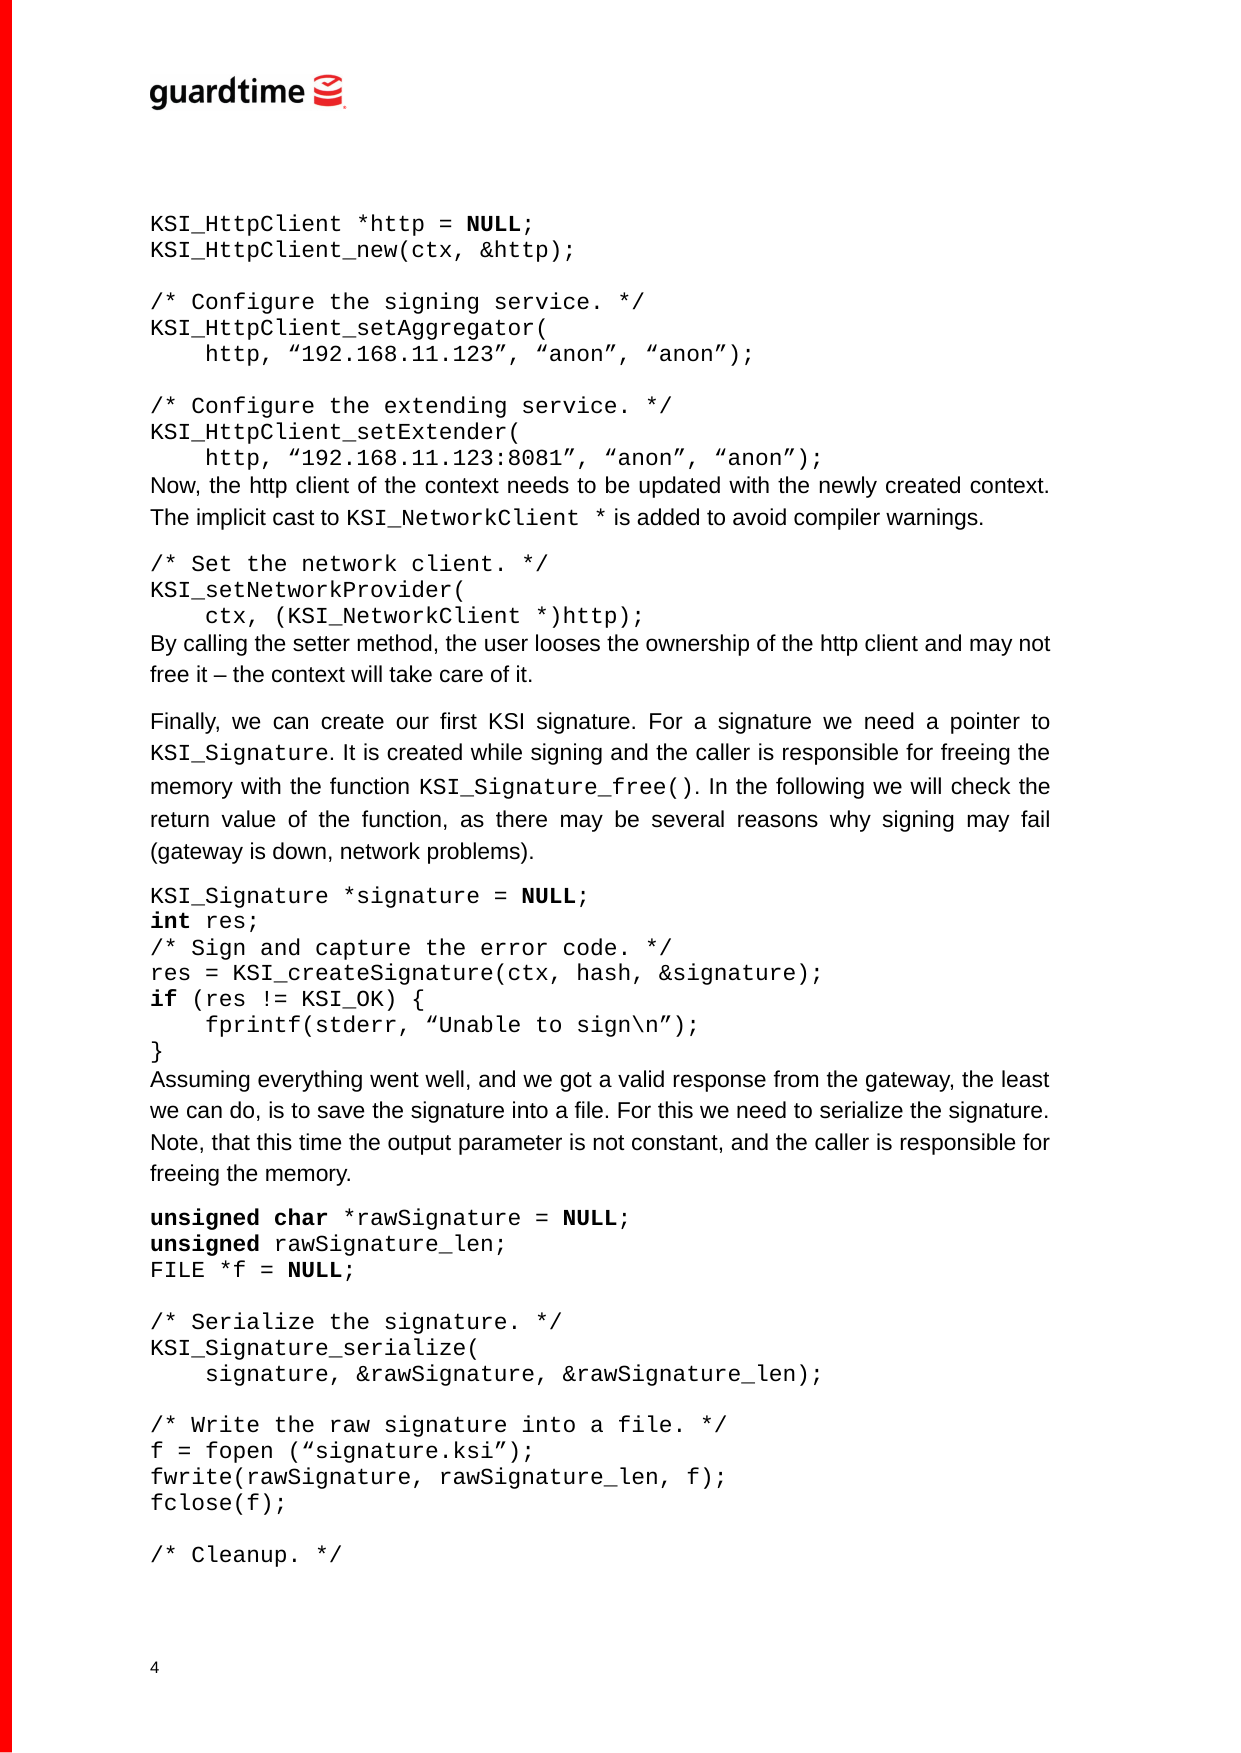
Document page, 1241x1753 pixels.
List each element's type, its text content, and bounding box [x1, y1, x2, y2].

table_header /* Set the network client. */ KSI_setNetworkProvider( ctx, (KSI_NetworkClient *)http); [150, 552, 1051, 630]
text Now, the http client of the context needs to be updated with the newly created context. The implicit cast to KSI_NetworkClient * is added to avoid compiler warnings. [150, 472, 1051, 532]
table_header KSI_HttpClient *http = NULL; KSI_HttpClient_new(ctx, &http); /* Configure the signing service. */ KSI_HttpClient_setAggregator( http, “192.168.11.123”, “anon”, “anon”); /* Configure the extending service. */ KSI_HttpClient_setExtender( http, “192.168.11.123:8081”, “anon”, “anon”); [150, 213, 1051, 472]
table_header unsigned char *rawSignature = NULL; unsigned rawSignature_len; FILE *f = NULL; /* Serialize the signature. */ KSI_Signature_serialize( signature, &rawSignature, &rawSignature_len); /* Write the raw signature into a file. */ f = fopen (“signature.ksi”); fwrite(rawSignature, rawSignature_len, f); fclose(f); /* Cleanup. */ [150, 1206, 1051, 1569]
table_header KSI_Signature *signature = NULL; int res; /* Sign and capture the error code. */ res = KSI_createSignature(ctx, hash, &signature); if (res != KSI_OK) { fprintf(stderr, “Unable to sign\n”); } [150, 884, 1051, 1066]
text By calling the setter method, the user looses the ownership of the http client and may not free it – the context will take care of it. [150, 630, 1051, 688]
picture [150, 74, 343, 111]
text Assuming everything went well, and we got a valid response from the gateway, the least we can do, is to save the signature into a file. For this we need to serialize the signature. Note, that this time the output parameter is not constant, and the caller is responsible for freeing the memory. [150, 1066, 1051, 1187]
text Finally, we can create our first KSI signature. For a signature we need a pointer to KSI_Signature. It is created while signing and the caller is responsible for freeing the memory with the function KSI_Signature_free(). In the following we will check the return value of the function, as there may be several reasons why signing may fail (gateway is down, network problems). [150, 708, 1051, 864]
